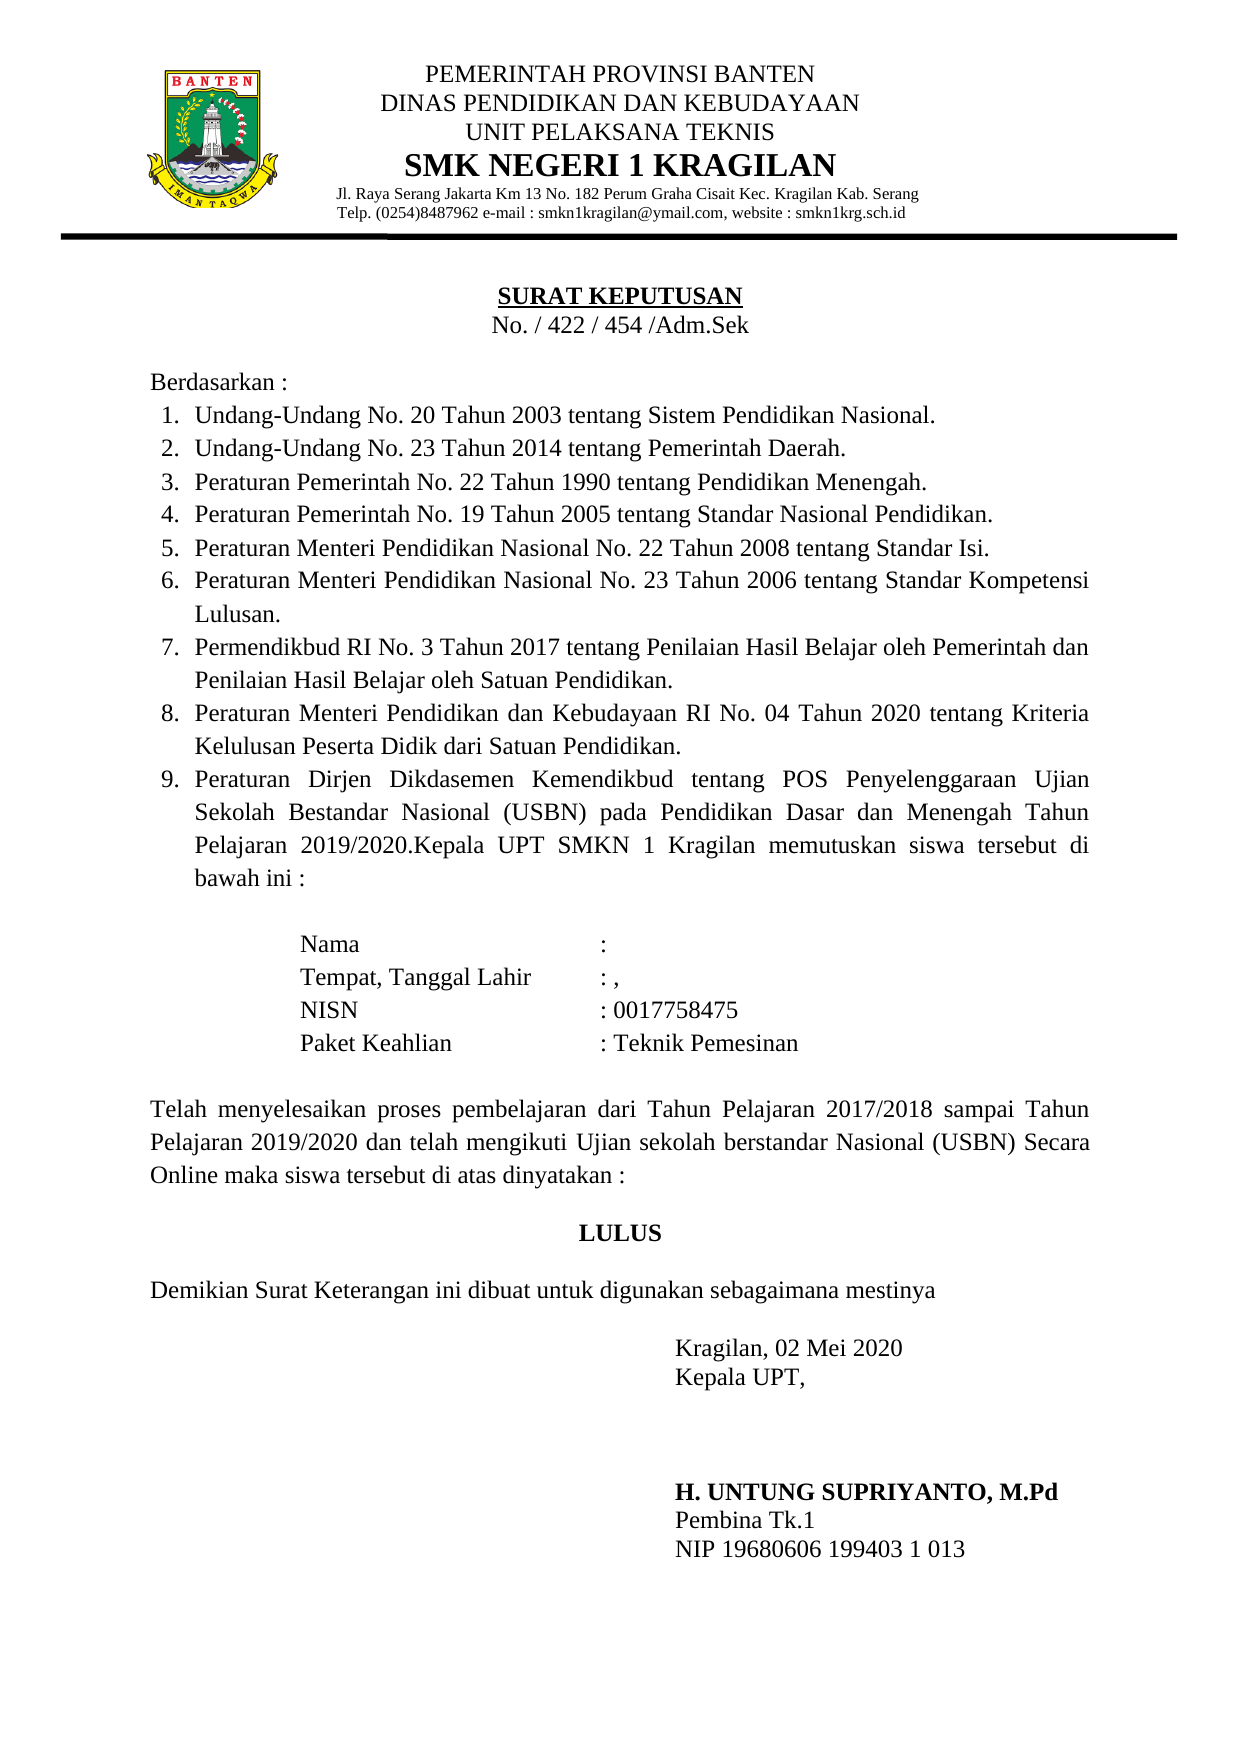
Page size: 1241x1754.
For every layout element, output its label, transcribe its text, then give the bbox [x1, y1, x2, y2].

list Undang-Undang No. 23 Tahun 2014 tentang Pemerintah Daerah. [179, 433, 1090, 462]
text Nama : [150, 929, 1090, 958]
list Undang-Undang No. 20 Tahun 2003 tentang Sistem Pendidikan Nasional. [179, 401, 1090, 429]
text NISN : 0017758475 [150, 995, 1090, 1024]
text Demikian Surat Keterangan ini dibuat untuk digunakan sebagaimana mestinya [150, 1276, 1090, 1304]
list Peraturan Pemerintah No. 22 Tahun 1990 tentang Pendidikan Menengah. [179, 467, 1090, 495]
list Peraturan Menteri Pendidikan dan Kebudayaan RI No. 04 Tahun 2020 tentang Kriteria Kelulusan Peserta Didik dari Satuan Pendidikan. [179, 698, 1090, 759]
list Peraturan Dirjen Dikdasemen Kemendikbud tentang POS Penyelenggaraan Ujian Sekolah Bestandar Nasional (USBN) pada Pendidikan Dasar dan Menengah Tahun Pelajaran 2019/2020.Kepala UPT SMKN 1 Kragilan memutuskan siswa tersebut di bawah ini : [179, 764, 1090, 892]
text Telah menyelesaikan proses pembelajaran dari Tahun Pelajaran 2017/2018 sampai Tahun Pelajaran 2019/2020 dan telah mengikuti Ujian sekolah berstandar Nasional (USBN) Secara Online maka siswa tersebut di atas dinyatakan : [150, 1094, 1090, 1189]
text Kepala UPT, [150, 1362, 1090, 1391]
text NIP 19680606 199403 1 013 [150, 1534, 1090, 1563]
text H. UNTUNG SUPRIYANTO, M.Pd [150, 1477, 1090, 1506]
list Peraturan Menteri Pendidikan Nasional No. 23 Tahun 2006 tentang Standar Kompetensi Lulusan. [179, 566, 1090, 627]
text No. / 422 / 454 /Adm.Sek [150, 310, 1090, 339]
text Pembina Tk.1 [150, 1506, 1090, 1534]
list Peraturan Menteri Pendidikan Nasional No. 22 Tahun 2008 tentang Standar Isi. [179, 533, 1090, 561]
text Paket Keahlian : Teknik Pemesinan [150, 1028, 1090, 1057]
list Peraturan Pemerintah No. 19 Tahun 2005 tentang Standar Nasional Pendidikan. [179, 499, 1090, 528]
list Permendikbud RI No. 3 Tahun 2017 tentang Penilaian Hasil Belajar oleh Pemerintah dan Penilaian Hasil Belajar oleh Satuan Pendidikan. [179, 632, 1090, 693]
text LULUS [150, 1218, 1090, 1247]
text SURAT KEPUTUSAN [150, 281, 1090, 310]
picture [146, 70, 279, 208]
text Berdasarkan : [150, 367, 1090, 396]
text Tempat, Tanggal Lahir : , [150, 962, 1090, 991]
text Kragilan, 02 Mei 2020 [150, 1333, 1090, 1362]
